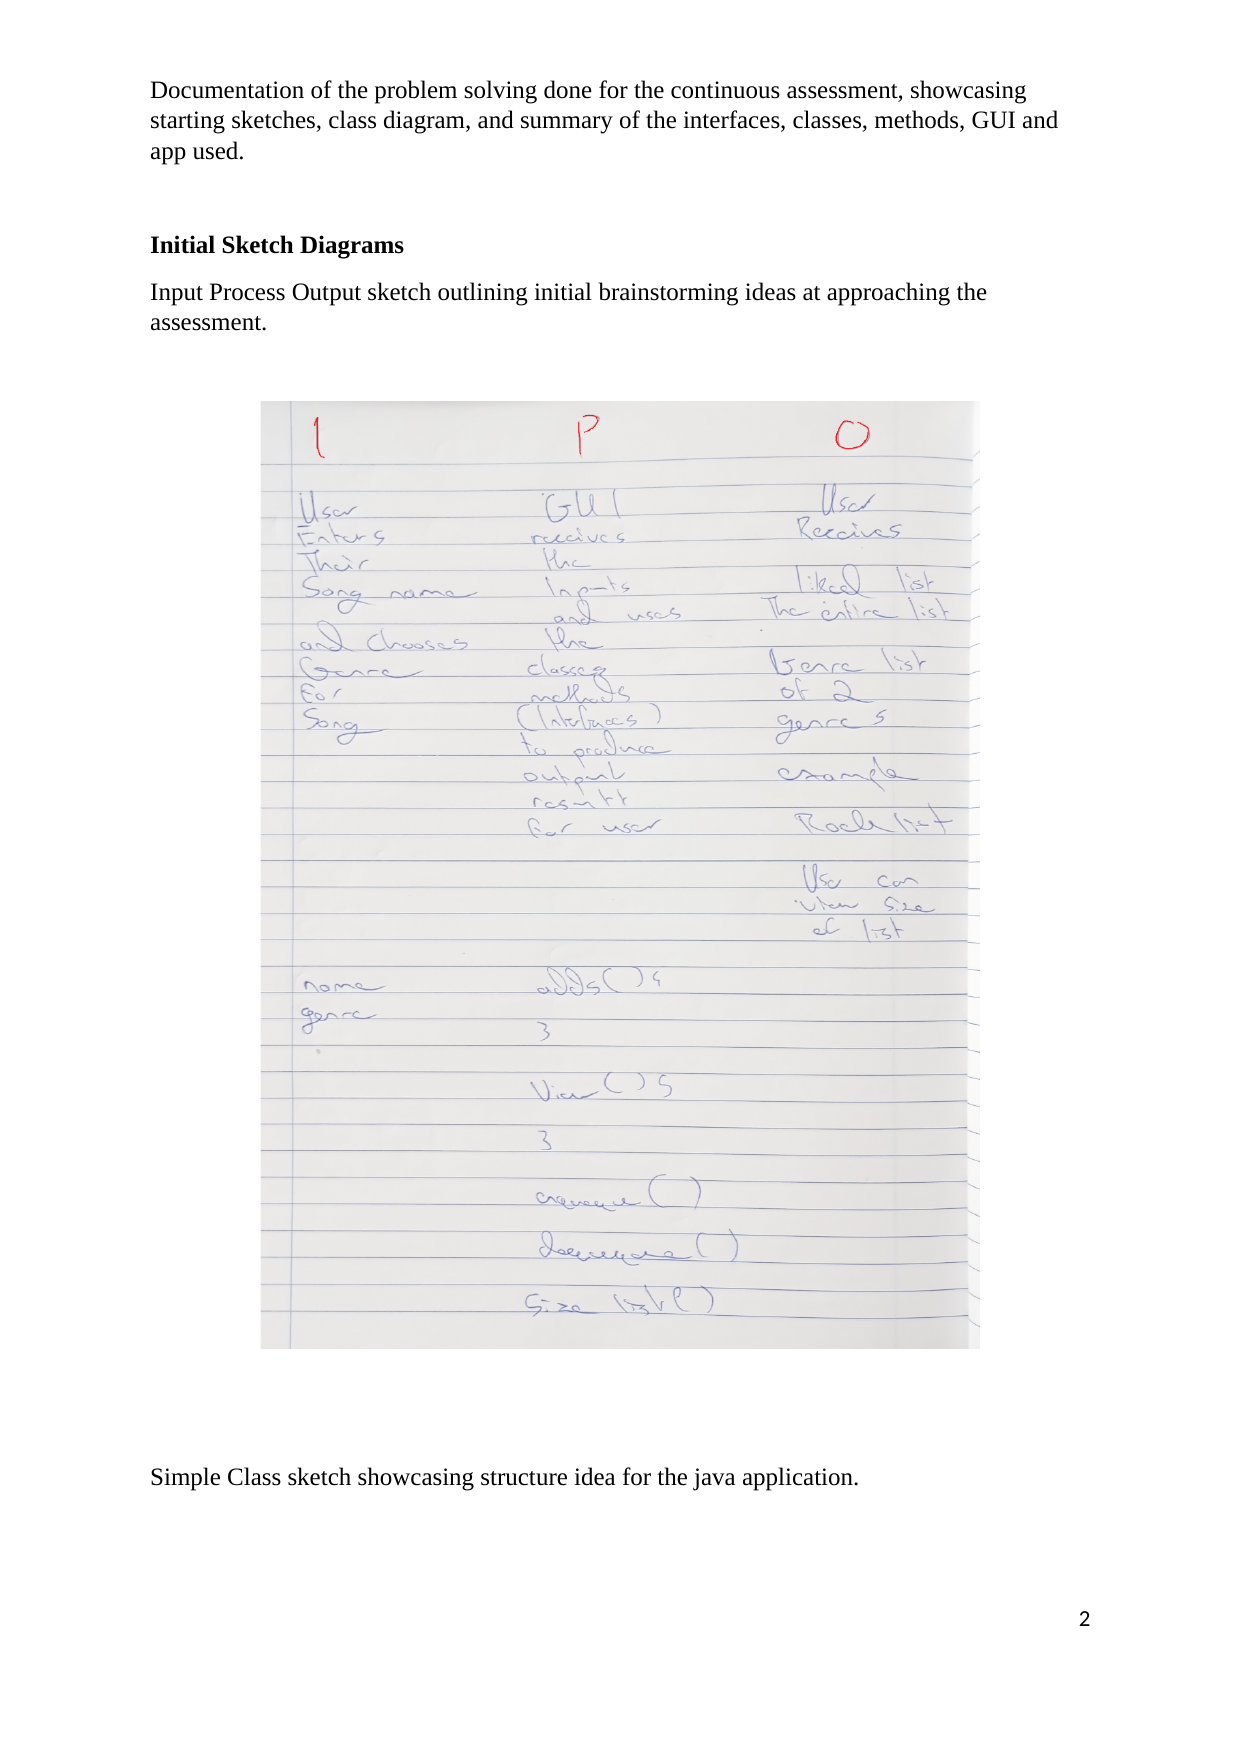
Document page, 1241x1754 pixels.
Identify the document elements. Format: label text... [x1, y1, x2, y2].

text Initial Sketch Diagrams [150, 230, 1090, 259]
text Simple Class sketch showcasing structure idea for the java application. [150, 1462, 1090, 1490]
text Input Process Output sketch outlining initial brainstorming ideas at approaching the assessment. [150, 277, 1090, 336]
text Documentation of the problem solving done for the continuous assessment, showcasing starting sketches, class diagram, and summary of the interfaces, classes, methods, GUI and app used. [150, 75, 1090, 164]
